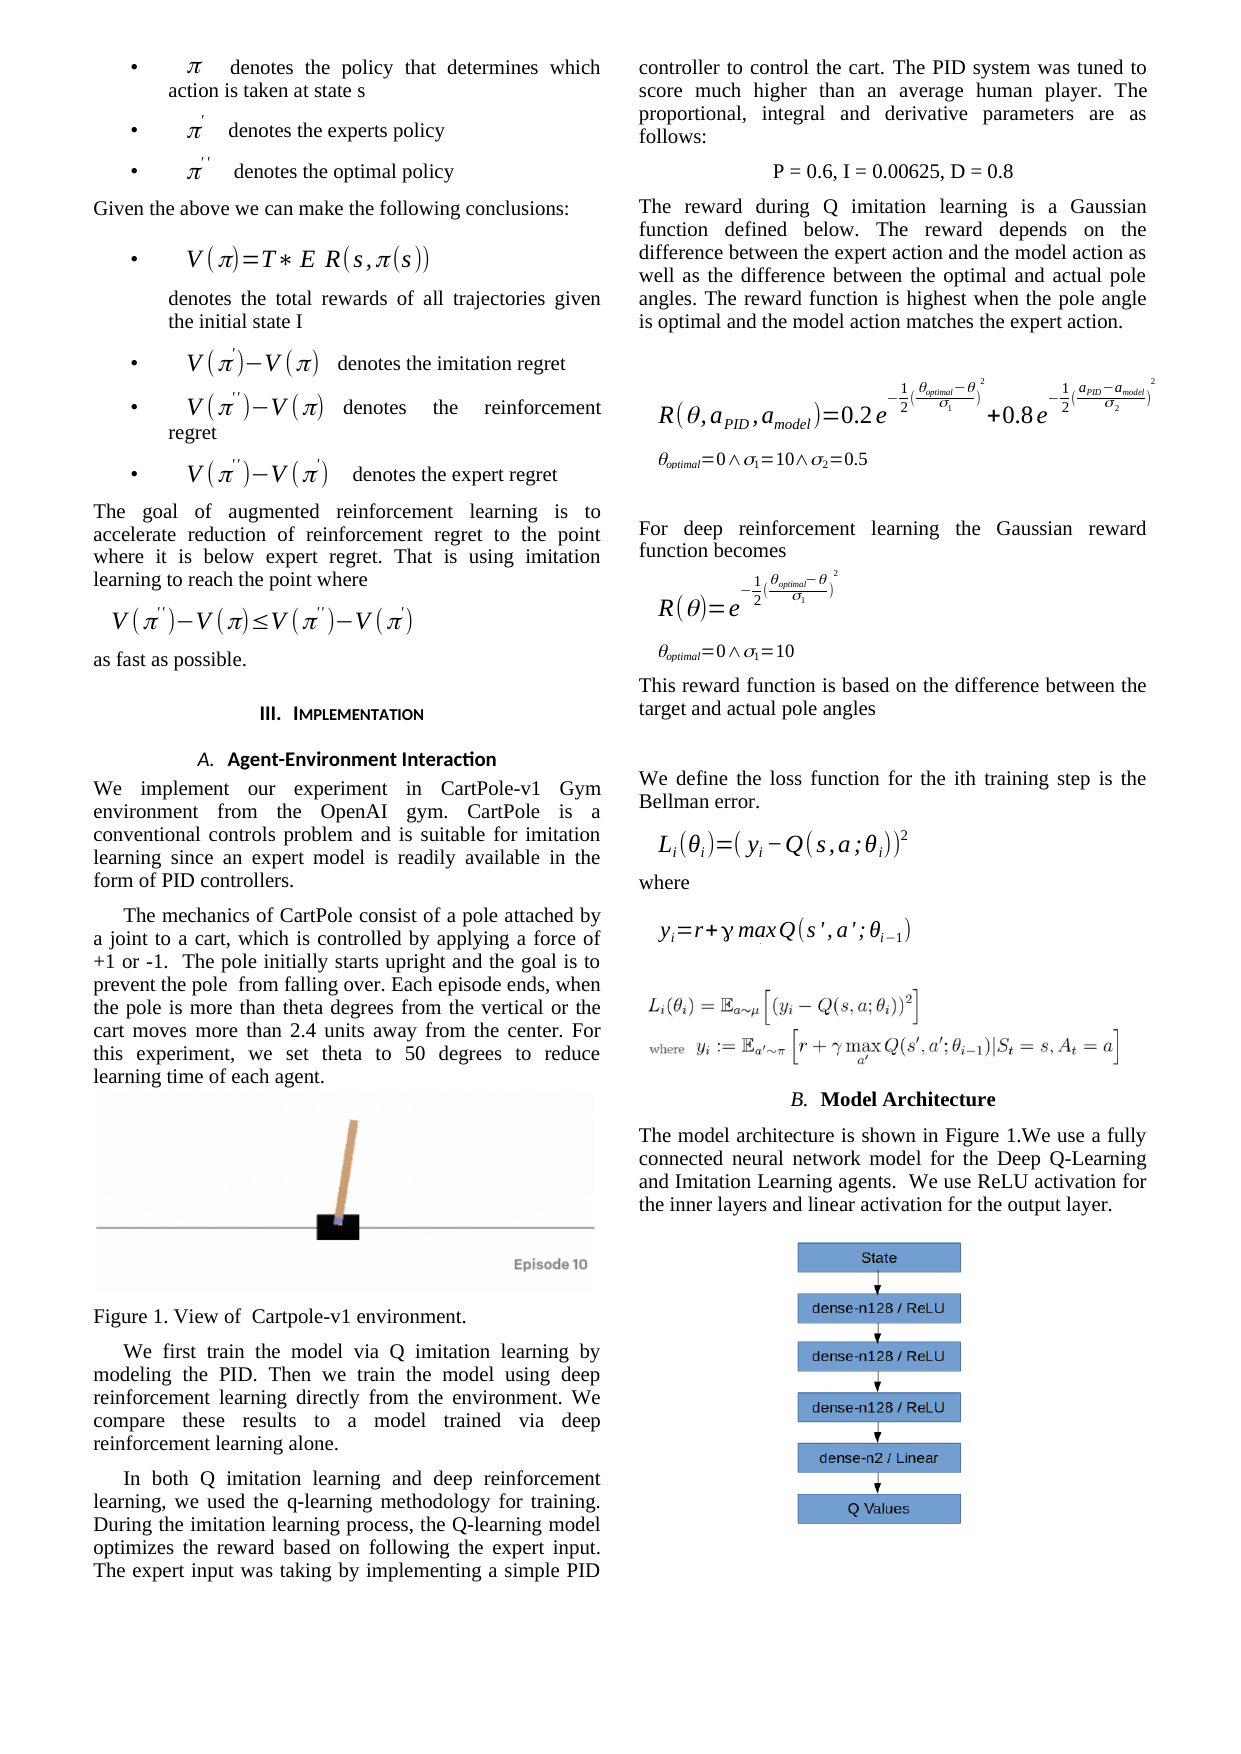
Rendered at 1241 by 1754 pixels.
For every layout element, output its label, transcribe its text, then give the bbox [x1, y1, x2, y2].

text controller to control the cart. The PID system was tuned to score much higher than an average human player. The proportional, integral and derivative parameters are as follows: [639, 56, 1147, 148]
table_cell [981, 1440, 1147, 1485]
list denotes the imitation regret [131, 346, 601, 377]
text The reward during Q imitation learning is a Gaussian function defined below. The reward depends on the difference between the expert action and the model action as well as the difference between the optimal and actual pole angles. The reward function is highest when the pole angle is optimal and the model action matches the expert action. [639, 196, 1147, 333]
table_cell [981, 1299, 1147, 1345]
list denotes the reinforcement regret [131, 389, 601, 444]
list denotes the expert regret [131, 456, 601, 487]
list denotes the optimal policy [131, 156, 601, 185]
table_cell [640, 1393, 776, 1438]
picture [96, 1093, 595, 1293]
table_cell [981, 1486, 1147, 1532]
table_cell [981, 1393, 1147, 1438]
text The goal of augmented reinforcement learning is to accelerate reduction of reinforcement regret to the point where it is below expert regret. That is using imitation learning to reach the point where [93, 500, 601, 591]
text as fast as possible. [93, 648, 601, 671]
text The model architecture is shown in Figure 1.We use a fully connected neural network model for the Deep Q-Learning and Imitation Learning agents. We use ReLU activation for the inner layers and linear activation for the output layer. [639, 1124, 1147, 1216]
text For deep reinforcement learning the Gaussian reward function becomes [639, 517, 1147, 562]
picture [776, 1230, 981, 1536]
text This reward function is based on the difference between the target and actual pole angles [639, 674, 1147, 719]
list denotes the policy that determines which action is taken at state s [131, 56, 601, 102]
table_cell [640, 1346, 776, 1392]
subtitle Model Architecture [639, 1076, 1147, 1111]
table_cell [640, 1299, 776, 1345]
text The mechanics of CartPole consist of a pole attached by a joint to a cart, which is controlled by applying a force of +1 or -1. The pole initially starts upright and the goal is to prevent the pole from falling over. Each episode ends, when the pole is more than theta degrees from the vertical or the cart moves more than 2.4 units away from the center. For this experiment, we set theta to 50 degrees to reduce learning time of each agent. [93, 904, 601, 1088]
list denotes the experts policy [131, 114, 601, 143]
table_cell [640, 1486, 776, 1532]
subtitle Implementation [93, 700, 601, 725]
text Given the above we can make the following conclusions: [93, 197, 601, 220]
text Figure 1. View of Cartpole-v1 environment. [93, 1100, 601, 1328]
list denotes the total rewards of all trajectories given the initial state I [131, 287, 601, 333]
text P = 0.6, I = 0.00625, D = 0.8 [639, 160, 1147, 183]
table_header [640, 1263, 776, 1298]
text We define the loss function for the ith training step is the Bellman error. [639, 767, 1147, 813]
table_cell [640, 1440, 776, 1485]
text In both Q imitation learning and deep reinforcement learning, we used the q-learning methodology for training. During the imitation learning process, the Q-learning model optimizes the reward based on following the expert input. The expert input was taking by implementing a simple PID [93, 1467, 601, 1582]
table_cell [981, 1346, 1147, 1392]
text where [639, 871, 1147, 894]
subtitle Agent-Environment Interaction [93, 746, 601, 771]
text We implement our experiment in CartPole-v1 Gym environment from the OpenAI gym. CartPole is a conventional controls problem and is suitable for imitation learning since an expert model is readily available in the form of PID controllers. [93, 778, 601, 892]
picture [638, 977, 1148, 1076]
table_header [981, 1263, 1147, 1298]
subtitle [639, 957, 1147, 977]
text We first train the model via Q imitation learning by modeling the PID. Then we train the model using deep reinforcement learning directly from the environment. We compare these results to a model trained via deep reinforcement learning alone. [93, 1341, 601, 1455]
